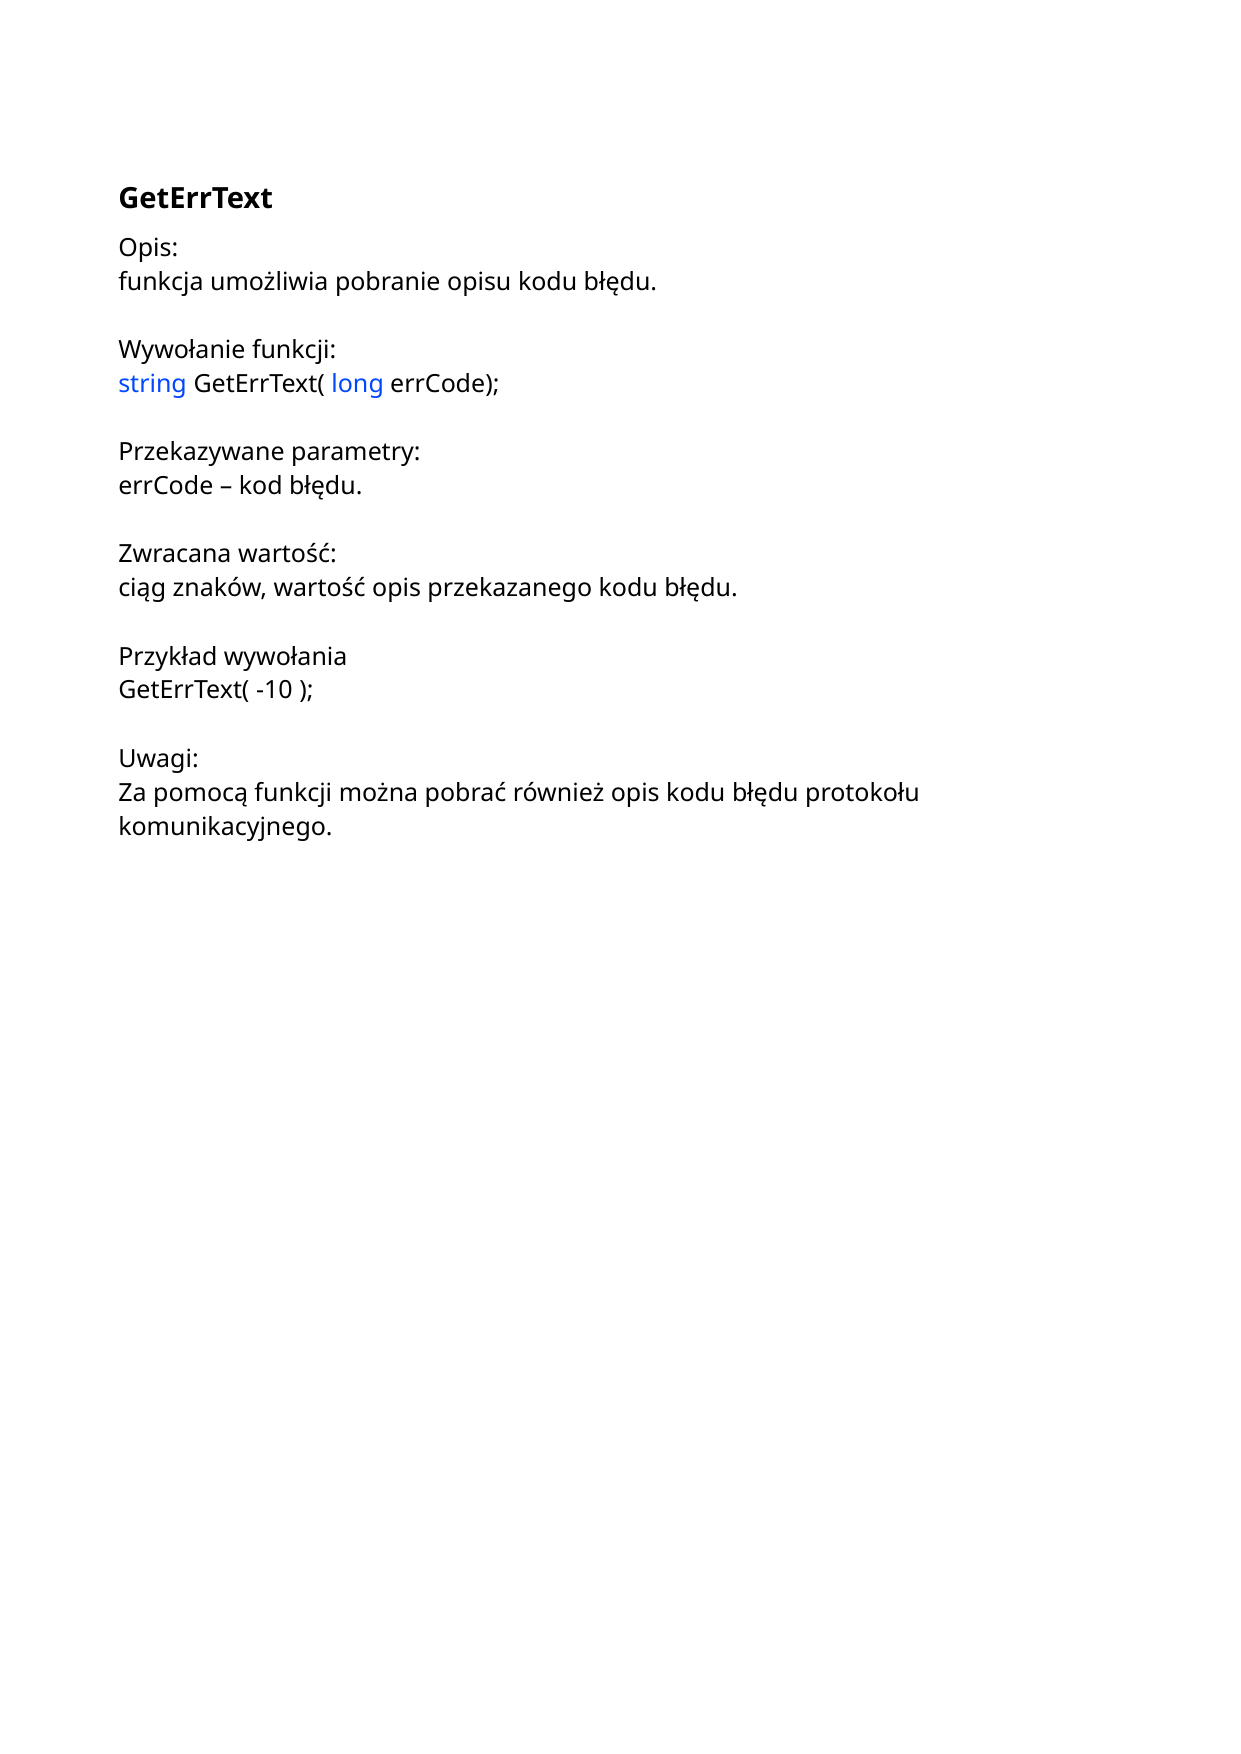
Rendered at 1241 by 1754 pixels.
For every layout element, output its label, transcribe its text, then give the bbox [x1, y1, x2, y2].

text Wywołanie funkcji: [118, 332, 1122, 366]
text Przekazywane parametry: [118, 434, 1122, 468]
text errCode – kod błędu. [118, 468, 1122, 502]
text Uwagi: [118, 740, 1122, 774]
text string GetErrText( long errCode); [118, 366, 1122, 400]
text ciąg znaków, wartość opis przekazanego kodu błędu. [118, 570, 1122, 604]
subtitle GetErrText [118, 177, 1122, 217]
text funkcja umożliwia pobranie opisu kodu błędu. [118, 263, 1122, 297]
text Za pomocą funkcji można pobrać również opis kodu błędu protokołu komunikacyjnego. [118, 774, 1122, 842]
text Opis: [118, 229, 1122, 263]
text Przykład wywołania [118, 638, 1122, 672]
text GetErrText( -10 ); [118, 672, 1122, 706]
text Zwracana wartość: [118, 536, 1122, 570]
